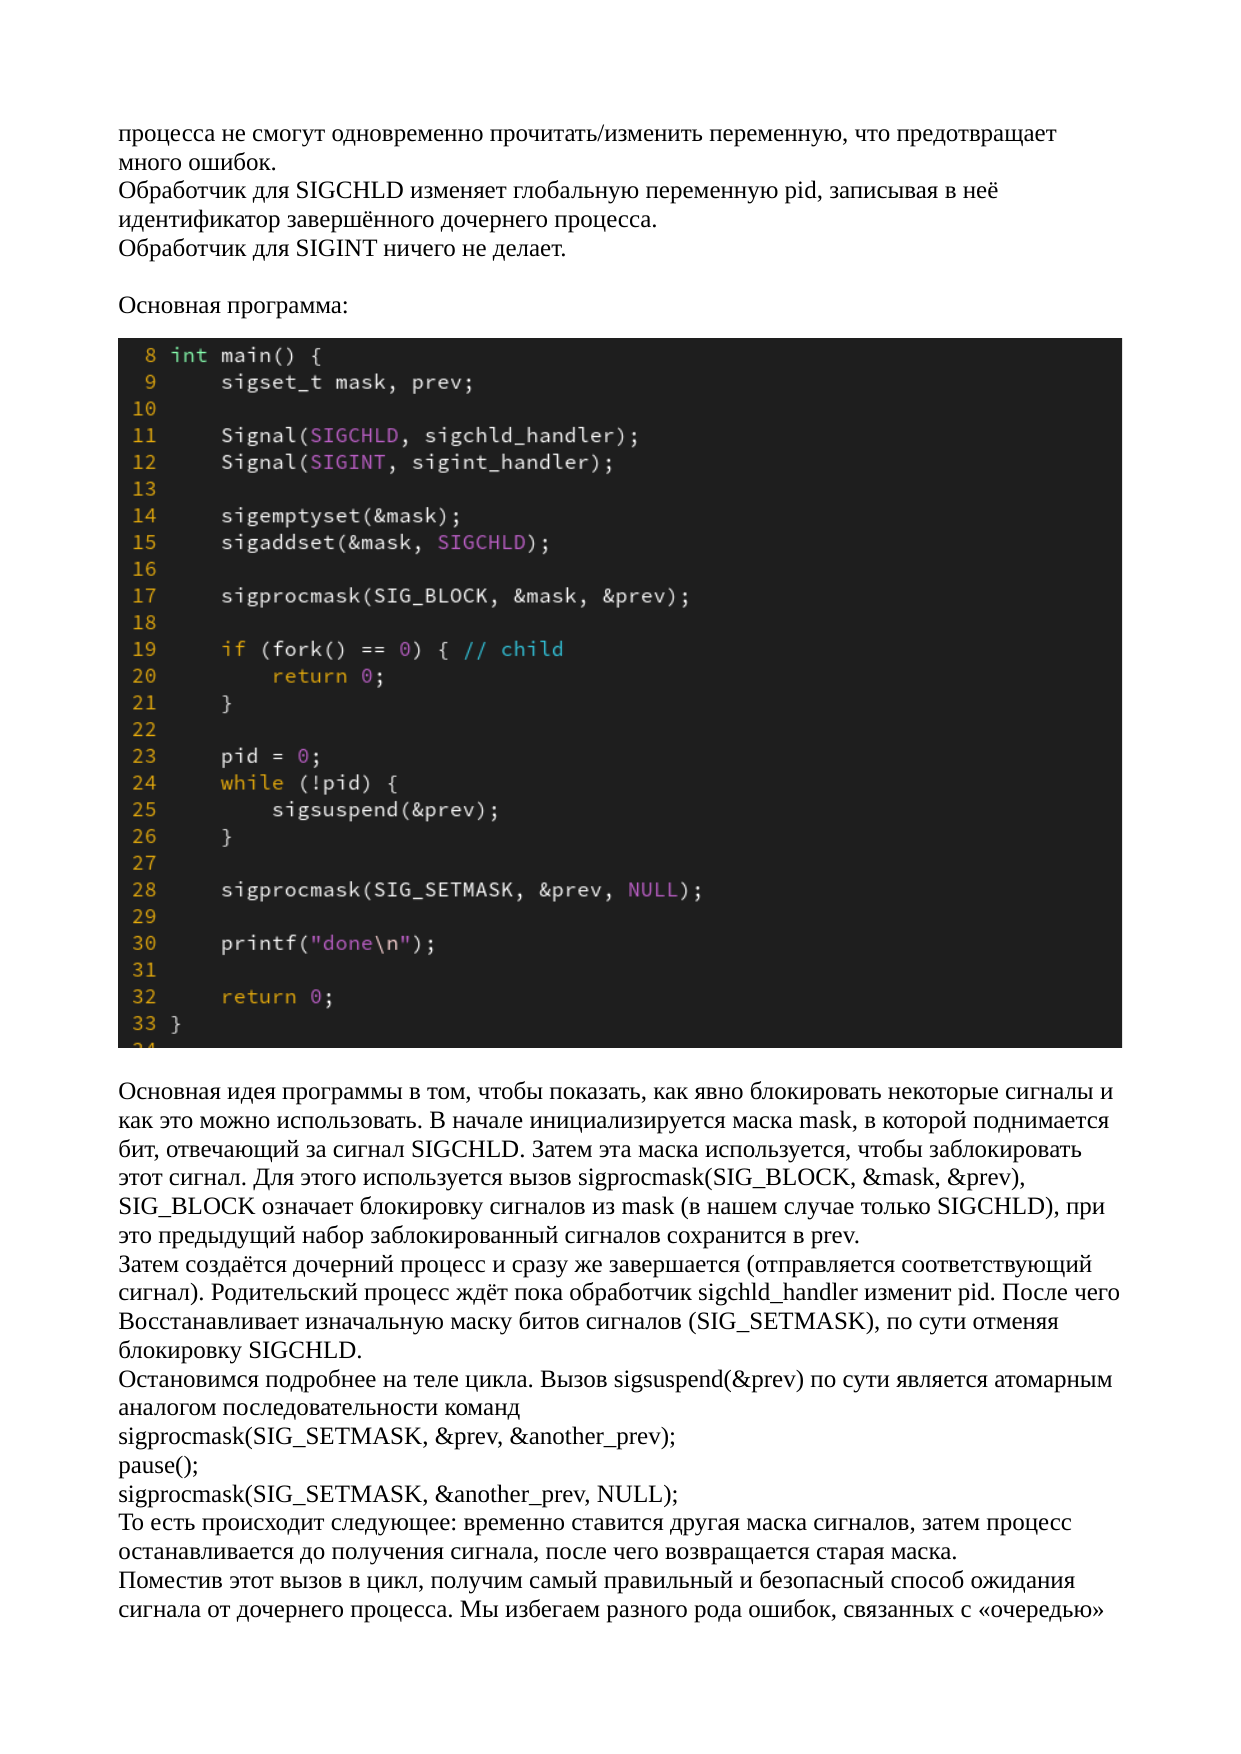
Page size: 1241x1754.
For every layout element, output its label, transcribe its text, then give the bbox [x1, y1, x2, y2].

text Основная программа: [118, 291, 1122, 319]
text То есть происходит следующее: временно ставится другая маска сигналов, затем процесс останавливается до получения сигнала, после чего возвращается старая маска. [118, 1507, 1122, 1565]
text Основная идея программы в том, чтобы показать, как явно блокировать некоторые сигналы и как это можно использовать. В начале инициализируется маска mask, в которой поднимается бит, отвечающий за сигнал SIGCHLD. Затем эта маска используется, чтобы заблокировать этот сигнал. Для этого используется вызов sigprocmask(SIG_BLOCK, &mask, &prev), SIG_BLOCK означает блокировку сигналов из mask (в нашем случае только SIGCHLD), при это предыдущий набор заблокированный сигналов сохранится в prev. [118, 1076, 1122, 1249]
text sigprocmask(SIG_SETMASK, &another_prev, NULL); [118, 1479, 1122, 1507]
text sigprocmask(SIG_SETMASK, &prev, &another_prev); [118, 1421, 1122, 1450]
text Обработчик для SIGINT ничего не делает. [118, 233, 1122, 262]
text Затем создаётся дочерний процесс и сразу же завершается (отправляется соответствующий сигнал). Родительский процесс ждёт пока обработчик sigchld_handler изменит pid. После чего Восстанавливает изначальную маску битов сигналов (SIG_SETMASK), по сути отменяя блокировку SIGCHLD. [118, 1249, 1122, 1364]
picture [118, 338, 1123, 1048]
text pause(); [118, 1450, 1122, 1479]
text Обработчик для SIGCHLD изменяет глобальную переменную pid, записывая в неё идентификатор завершённого дочернего процесса. [118, 176, 1122, 233]
text Поместив этот вызов в цикл, получим самый правильный и безопасный способ ожидания сигнала от дочернего процесса. Мы избегаем разного рода ошибок, связанных с «очередью» [118, 1565, 1122, 1622]
text процесса не смогут одновременно прочитать/изменить переменную, что предотвращает много ошибок. [118, 118, 1122, 176]
text Остановимся подробнее на теле цикла. Вызов sigsuspend(&prev) по сути является атомарным аналогом последовательности команд [118, 1364, 1122, 1421]
